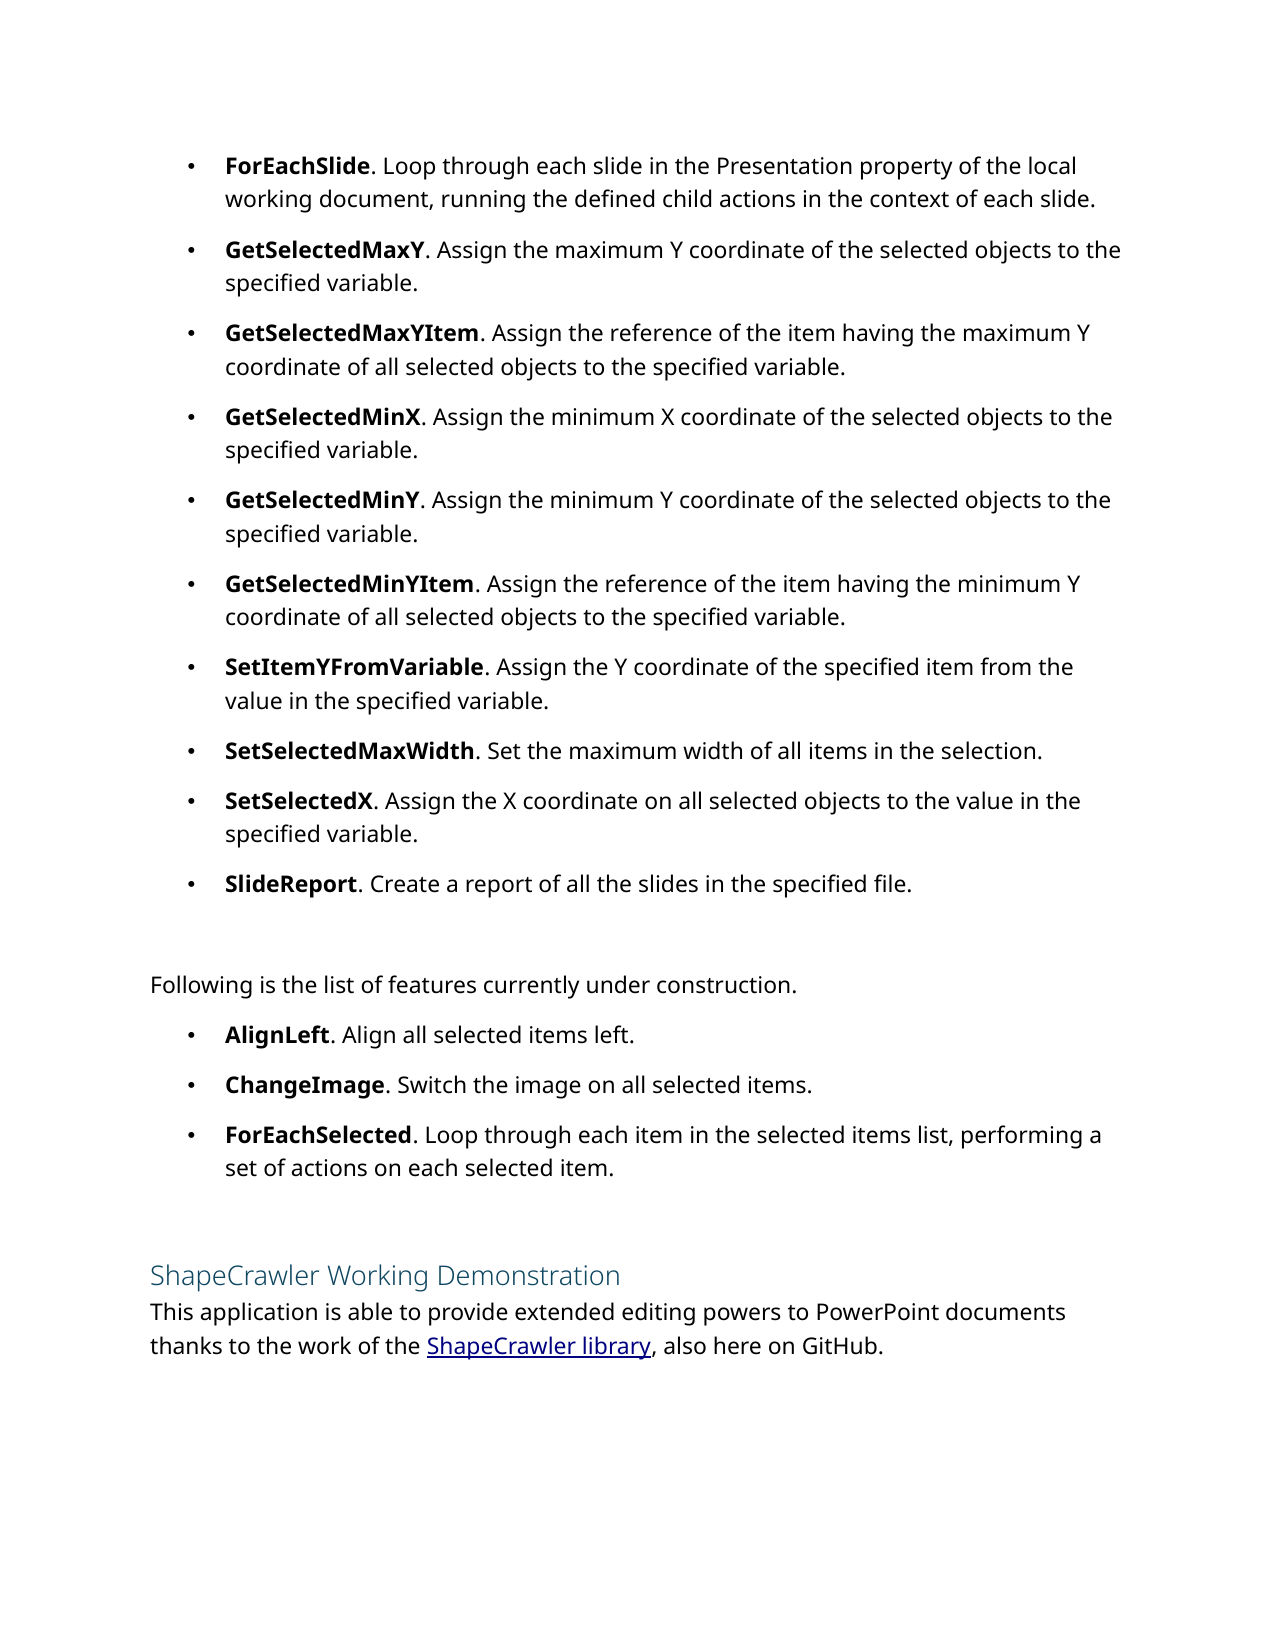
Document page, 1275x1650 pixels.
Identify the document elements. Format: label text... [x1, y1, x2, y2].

list GetSelectedMaxY. Assign the maximum Y coordinate of the selected objects to the specified variable. [187, 233, 1125, 298]
list GetSelectedMinY. Assign the minimum Y coordinate of the selected objects to the specified variable. [187, 484, 1125, 549]
list ForEachSelected. Loop through each item in the selected items list, performing a set of actions on each selected item. [187, 1119, 1125, 1184]
list SlideReport. Create a report of all the slides in the specified file. [187, 868, 1125, 900]
list SetSelectedMaxWidth. Set the maximum width of all items in the selection. [187, 735, 1125, 766]
text This application is able to provide extended editing powers to PowerPoint documents thanks to the work of the ShapeCrawler library, also here on GitHub. [150, 1296, 1125, 1361]
list GetSelectedMinYItem. Assign the reference of the item having the minimum Y coordinate of all selected objects to the specified variable. [187, 568, 1125, 632]
list ChangeImage. Switch the image on all selected items. [187, 1069, 1125, 1100]
list GetSelectedMinX. Assign the minimum X coordinate of the selected objects to the specified variable. [187, 401, 1125, 465]
list ForEachSlide. Loop through each slide in the Presentation property of the local working document, running the defined child actions in the context of each slide. [187, 150, 1125, 215]
text Following is the list of features currently under construction. [150, 969, 1125, 1000]
subtitle ShapeCrawler Working Demonstration [150, 1257, 1125, 1294]
list GetSelectedMaxYItem. Assign the reference of the item having the maximum Y coordinate of all selected objects to the specified variable. [187, 317, 1125, 382]
list SetItemYFromVariable. Assign the Y coordinate of the specified item from the value in the specified variable. [187, 651, 1125, 716]
list SetSelectedX. Assign the X coordinate on all selected objects to the value in the specified variable. [187, 785, 1125, 849]
list AlignLeft. Align all selected items left. [187, 1019, 1125, 1050]
